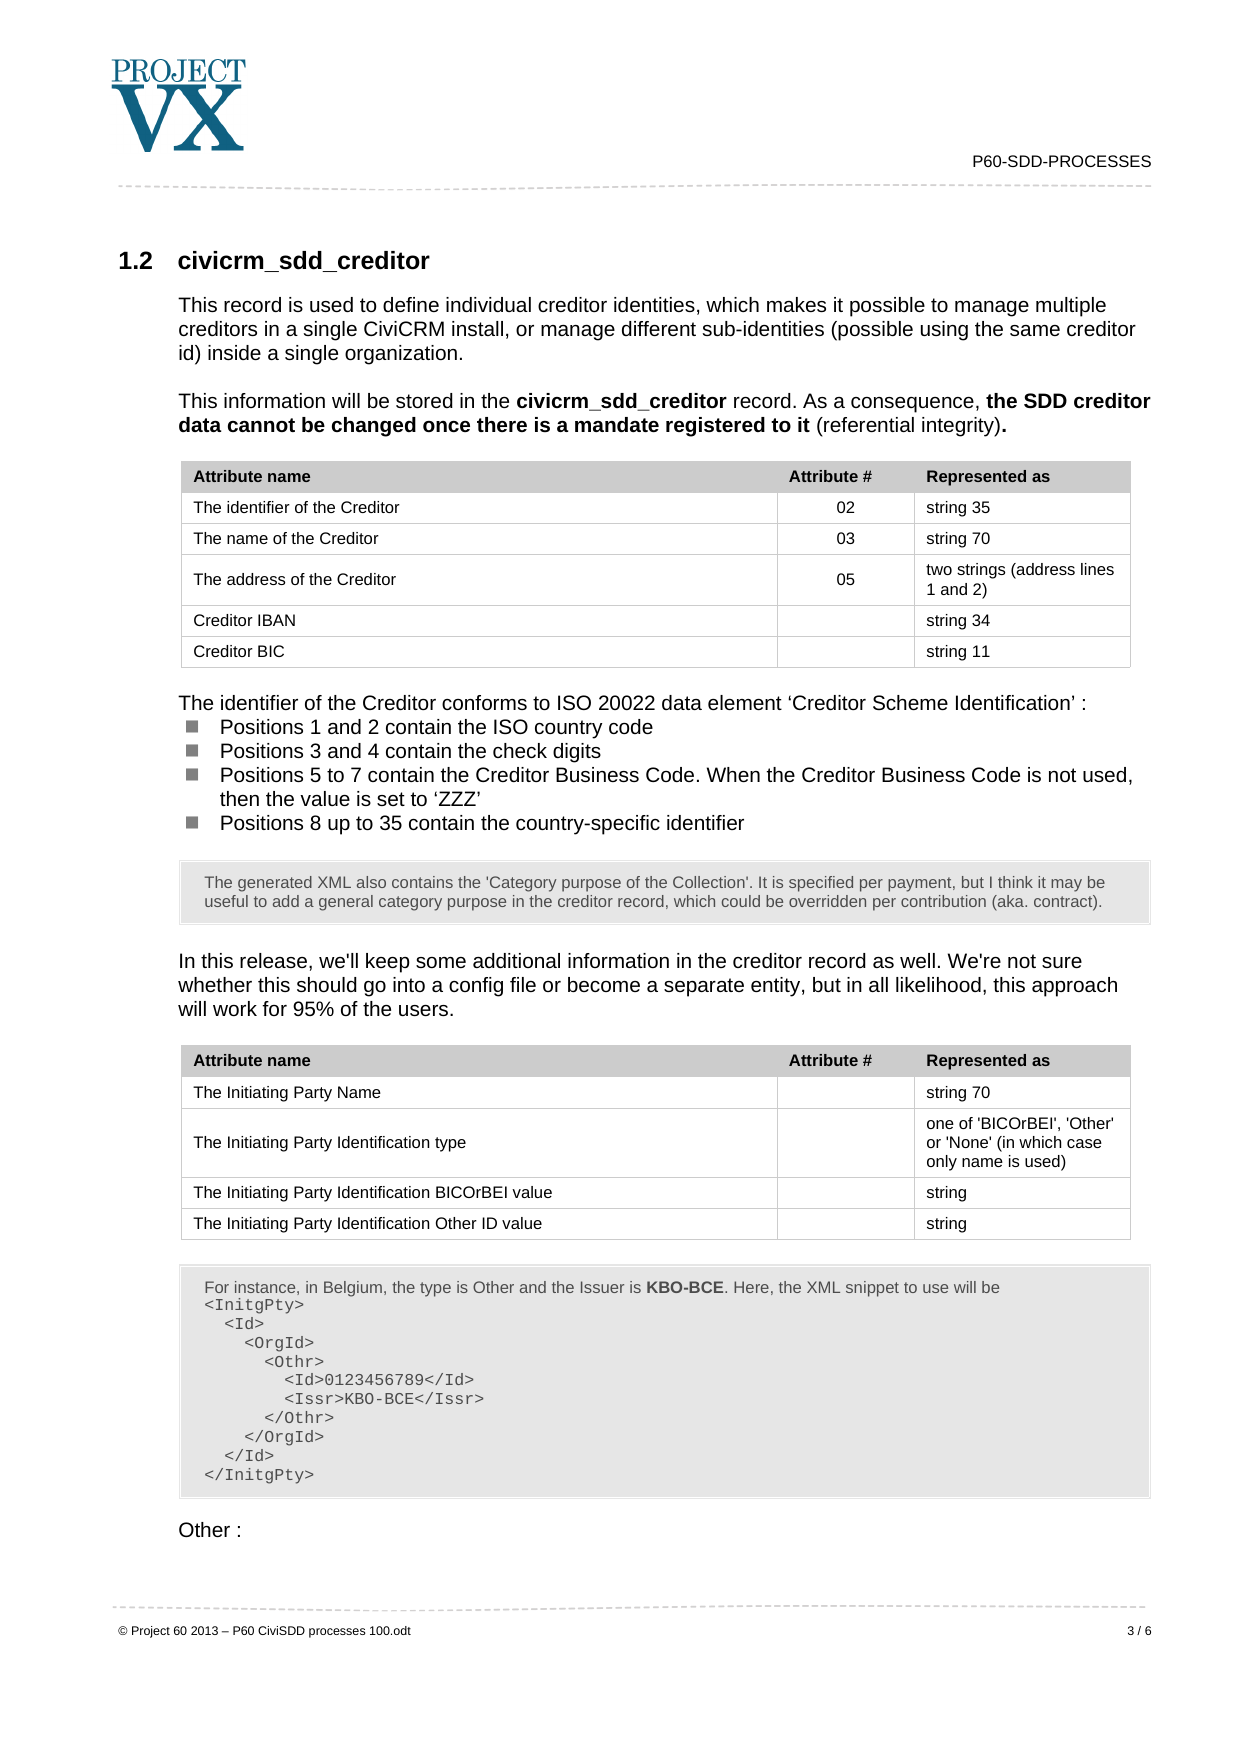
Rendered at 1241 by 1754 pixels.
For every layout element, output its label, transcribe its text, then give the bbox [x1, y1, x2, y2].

table_cell one of 'BICOrBEI', 'Other' or 'None' (in which case only name is used) [915, 1109, 1130, 1177]
text </Othr> [181, 1396, 1149, 1414]
table_cell The Initiating Party Name [182, 1077, 777, 1107]
table_cell string [915, 1178, 1130, 1208]
table_header Represented as [915, 462, 1130, 492]
text </InitgPty> [181, 1452, 1149, 1497]
table_cell The address of the Creditor [182, 555, 777, 604]
table_cell string 70 [915, 524, 1130, 554]
table_cell string 11 [915, 637, 1130, 667]
text For instance, in Belgium, the type is Other and the Issuer is KBO-BCE. Here, the XML snippet to use will be [181, 1267, 1149, 1282]
table_cell [778, 1209, 914, 1239]
text This information will be stored in the civicrm_sdd_creditor record. As a consequence, the SDD creditor data cannot be changed once there is a mandate registered to it (referential integrity). [178, 389, 1152, 437]
table_cell string 70 [915, 1077, 1130, 1107]
list Positions 3 and 4 contain the check digits [184, 739, 1152, 763]
text <OrgId> [181, 1320, 1149, 1339]
table_header Attribute name [182, 1046, 777, 1076]
text Other : [178, 1518, 1152, 1542]
table_cell string 34 [915, 606, 1130, 636]
table_header Attribute # [778, 1046, 914, 1076]
table_cell 05 [778, 555, 914, 604]
table_cell Creditor IBAN [182, 606, 777, 636]
text <InitgPty> [181, 1282, 1149, 1301]
text <Issr>KBO-BCE</Issr> [181, 1377, 1149, 1396]
table_cell The name of the Creditor [182, 524, 777, 554]
table_cell [778, 606, 914, 636]
list Positions 8 up to 35 contain the country-specific identifier [184, 811, 1152, 835]
table_cell string [915, 1209, 1130, 1239]
table_cell The Initiating Party Identification Other ID value [182, 1209, 777, 1239]
table_cell [778, 1178, 914, 1208]
list Positions 5 to 7 contain the Creditor Business Code. When the Creditor Business Code is not used, then the value is set to ‘ZZZ’ [184, 763, 1152, 811]
text <Id> [181, 1301, 1149, 1320]
picture [109, 57, 248, 154]
subtitle civicrm_sdd_creditor [118, 246, 1152, 275]
text <Id>0123456789</Id> [181, 1358, 1149, 1377]
picture [118, 184, 1152, 191]
table_cell [778, 1077, 914, 1107]
table_header Represented as [915, 1046, 1130, 1076]
table_header Attribute # [778, 462, 914, 492]
text The identifier of the Creditor conforms to ISO 20022 data element ‘Creditor Scheme Identification’ : [178, 691, 1152, 715]
picture [112, 1605, 1146, 1612]
text In this release, we'll keep some additional information in the creditor record as well. We're not sure whether this should go into a config file or become a separate entity, but in all likelihood, this approach will work for 95% of the users. [178, 949, 1152, 1021]
table_cell two strings (address lines 1 and 2) [915, 555, 1130, 604]
table_cell [778, 637, 914, 667]
text </Id> [181, 1433, 1149, 1452]
table_cell The Initiating Party Identification BICOrBEI value [182, 1178, 777, 1208]
table_cell [778, 1109, 914, 1177]
table_cell 02 [778, 493, 914, 523]
table_cell The identifier of the Creditor [182, 493, 777, 523]
table_cell 03 [778, 524, 914, 554]
text <Othr> [181, 1339, 1149, 1358]
table_cell string 35 [915, 493, 1130, 523]
table_cell The Initiating Party Identification type [182, 1109, 777, 1177]
table_header Attribute name [182, 462, 777, 492]
list Positions 1 and 2 contain the ISO country code [184, 715, 1152, 739]
text This record is used to define individual creditor identities, which makes it possible to manage multiple creditors in a single CiviCRM install, or manage different sub-identities (possible using the same creditor id) inside a single organization. [178, 293, 1152, 365]
text </OrgId> [181, 1414, 1149, 1433]
table_cell Creditor BIC [182, 637, 777, 667]
